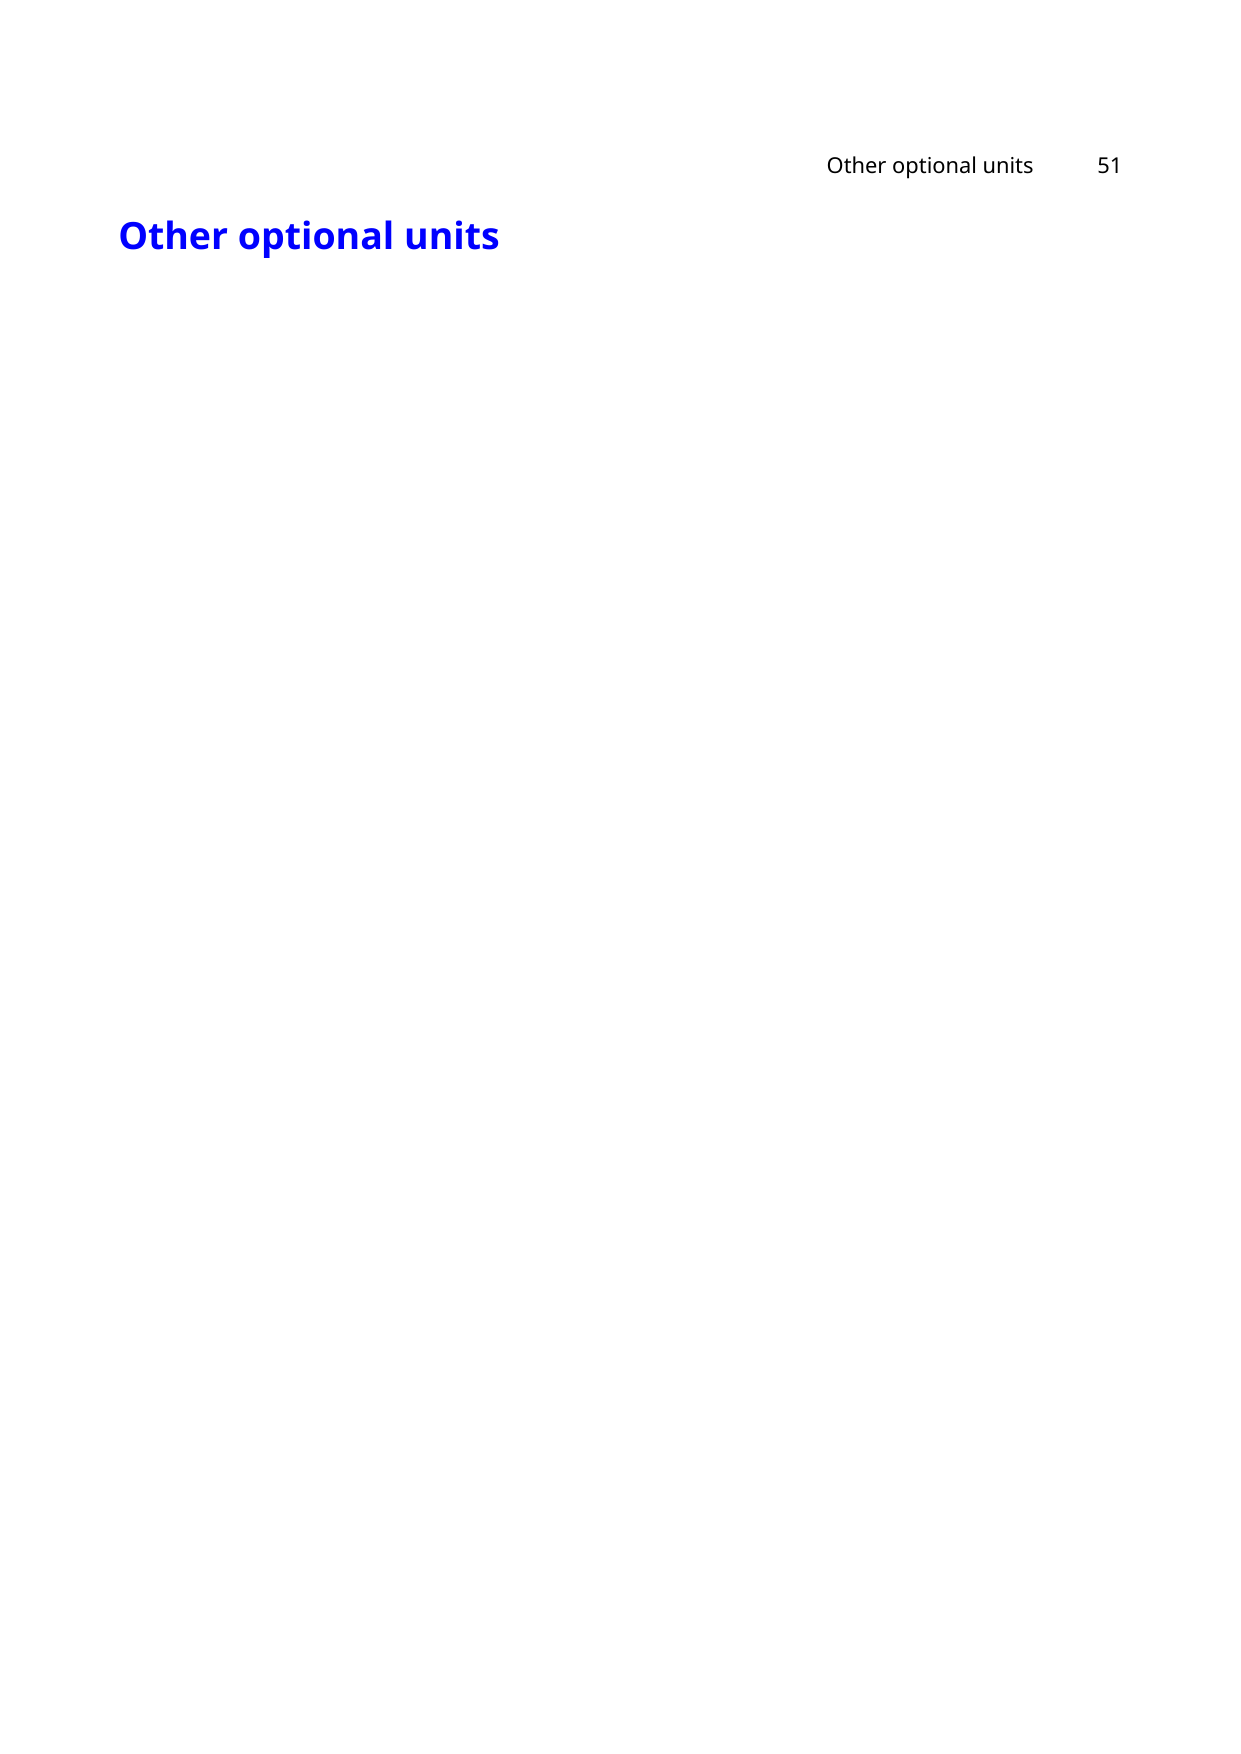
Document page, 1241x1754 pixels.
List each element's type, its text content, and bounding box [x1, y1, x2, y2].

subtitle Other optional units [118, 209, 1122, 260]
